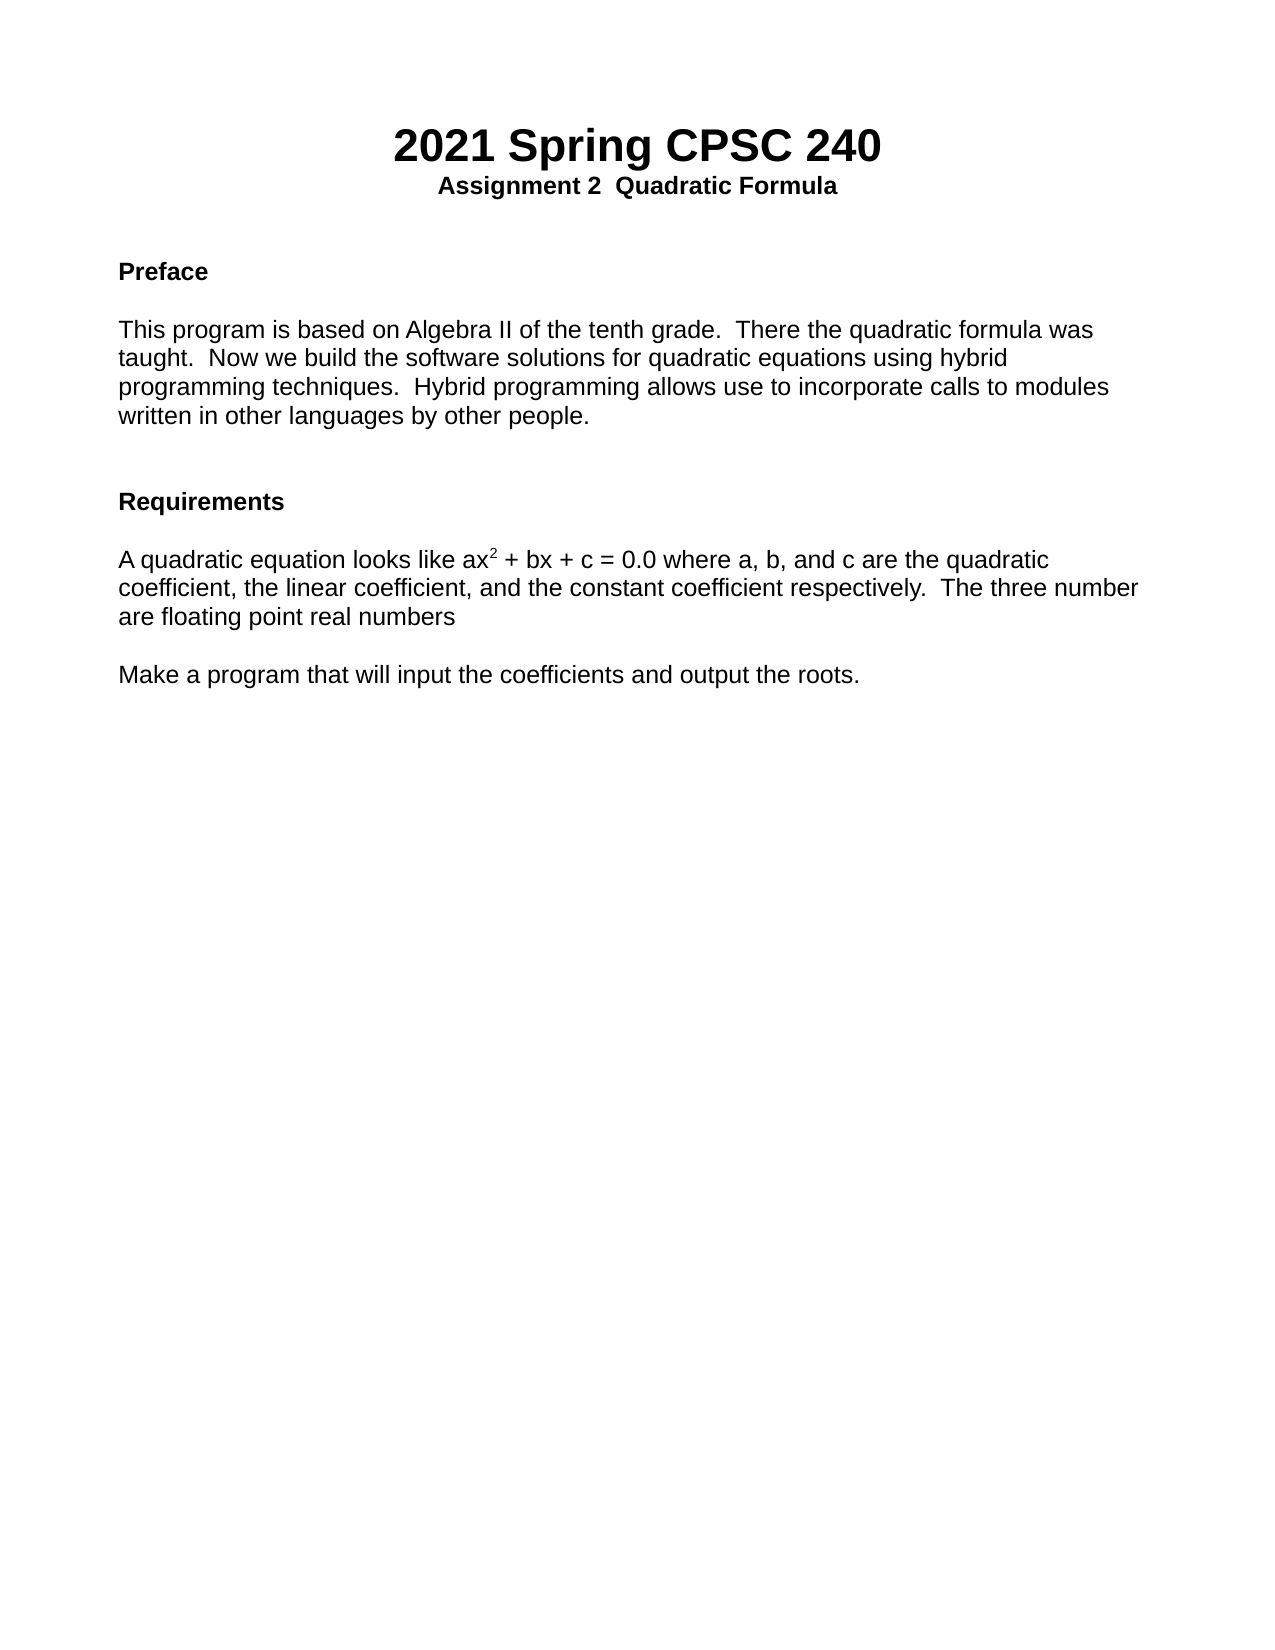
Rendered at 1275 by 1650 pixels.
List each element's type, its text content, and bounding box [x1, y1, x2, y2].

text Make a program that will input the coefficients and output the roots. [118, 659, 1157, 688]
text 2021 Spring CPSC 240 [118, 118, 1157, 171]
text Preface [118, 257, 1157, 286]
text A quadratic equation looks like ax2 + bx + c = 0.0 where a, b, and c are the quadratic coefficient, the linear coefficient, and the constant coefficient respectively. The three number are floating point real numbers [118, 544, 1157, 631]
text Assignment 2 Quadratic Formula [118, 171, 1157, 199]
text Requirements [118, 487, 1157, 516]
text This program is based on Algebra II of the tenth grade. There the quadratic formula was taught. Now we build the software solutions for quadratic equations using hybrid programming techniques. Hybrid programming allows use to incorporate calls to modules written in other languages by other people. [118, 314, 1157, 429]
